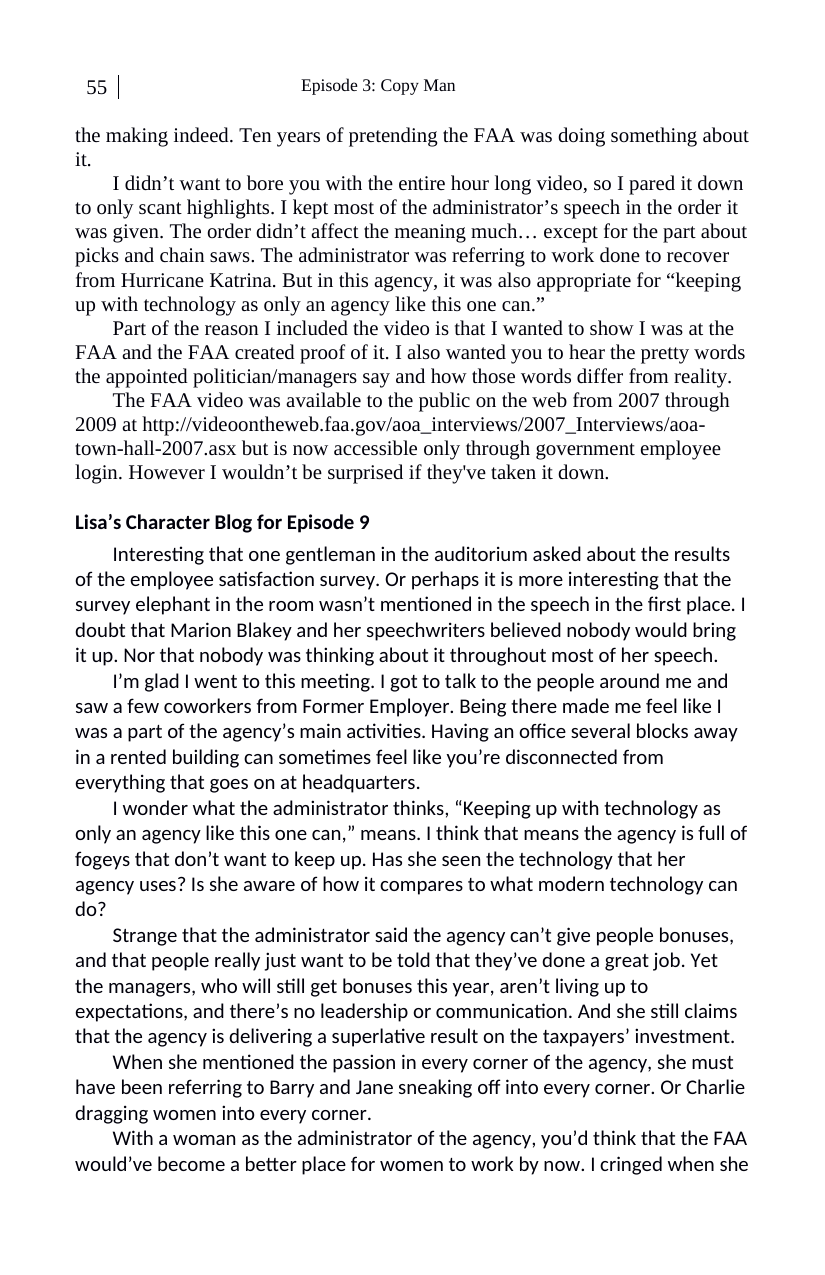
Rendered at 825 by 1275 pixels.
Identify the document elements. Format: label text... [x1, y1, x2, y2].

text With a woman as the administrator of the agency, you’d think that the FAA would’ve become a better place for women to work by now. I cringed when she [75, 1125, 750, 1176]
text Part of the reason I included the video is that I wanted to show I was at the FAA and the FAA created proof of it. I also wanted you to hear the pretty words the appointed politician/managers say and how those words differ from reality. [75, 316, 750, 388]
text Interesting that one gentleman in the auditorium asked about the results of the employee satisfaction survey. Or perhaps it is more interesting that the survey elephant in the room wasn’t mentioned in the speech in the first place. I doubt that Marion Blakey and her speechwriters believed nobody would bring it up. Nor that nobody was thinking about it throughout most of her speech. [75, 541, 750, 668]
text I wonder what the administrator thinks, “Keeping up with technology as only an agency like this one can,” means. I think that means the agency is full of fogeys that don’t want to keep up. Has she seen the technology that her agency uses? Is she aware of how it compares to what modern technology can do? [75, 795, 750, 922]
text The FAA video was available to the public on the web from 2007 through 2009 at http://videoontheweb.faa.gov/aoa_interviews/2007_Interviews/aoa-town-hall-2007.asx but is now accessible only through government employee login. However I wouldn’t be surprised if they've taken it down. [75, 388, 750, 484]
text I’m glad I went to this meeting. I got to talk to the people around me and saw a few coworkers from Former Employer. Being there made me feel like I was a part of the agency’s main activities. Having an office several blocks away in a rented building can sometimes feel like you’re disconnected from everything that goes on at headquarters. [75, 668, 750, 795]
text the making indeed. Ten years of pretending the FAA was doing something about it. [75, 123, 750, 171]
subtitle Lisa’s Character Blog for Episode 9 [75, 509, 750, 534]
text Strange that the administrator said the agency can’t give people bonuses, and that people really just want to be told that they’ve done a great job. Yet the managers, who will still get bonuses this year, aren’t living up to expectations, and there’s no leadership or communication. And she still claims that the agency is delivering a superlative result on the taxpayers’ investment. [75, 922, 750, 1049]
text I didn’t want to bore you with the entire hour long video, so I pared it down to only scant highlights. I kept most of the administrator’s speech in the order it was given. The order didn’t affect the meaning much… except for the part about picks and chain saws. The administrator was referring to work done to recover from Hurricane Katrina. But in this agency, it was also appropriate for “keeping up with technology as only an agency like this one can.” [75, 171, 750, 316]
text When she mentioned the passion in every corner of the agency, she must have been referring to Barry and Jane sneaking off into every corner. Or Charlie dragging women into every corner. [75, 1049, 750, 1125]
